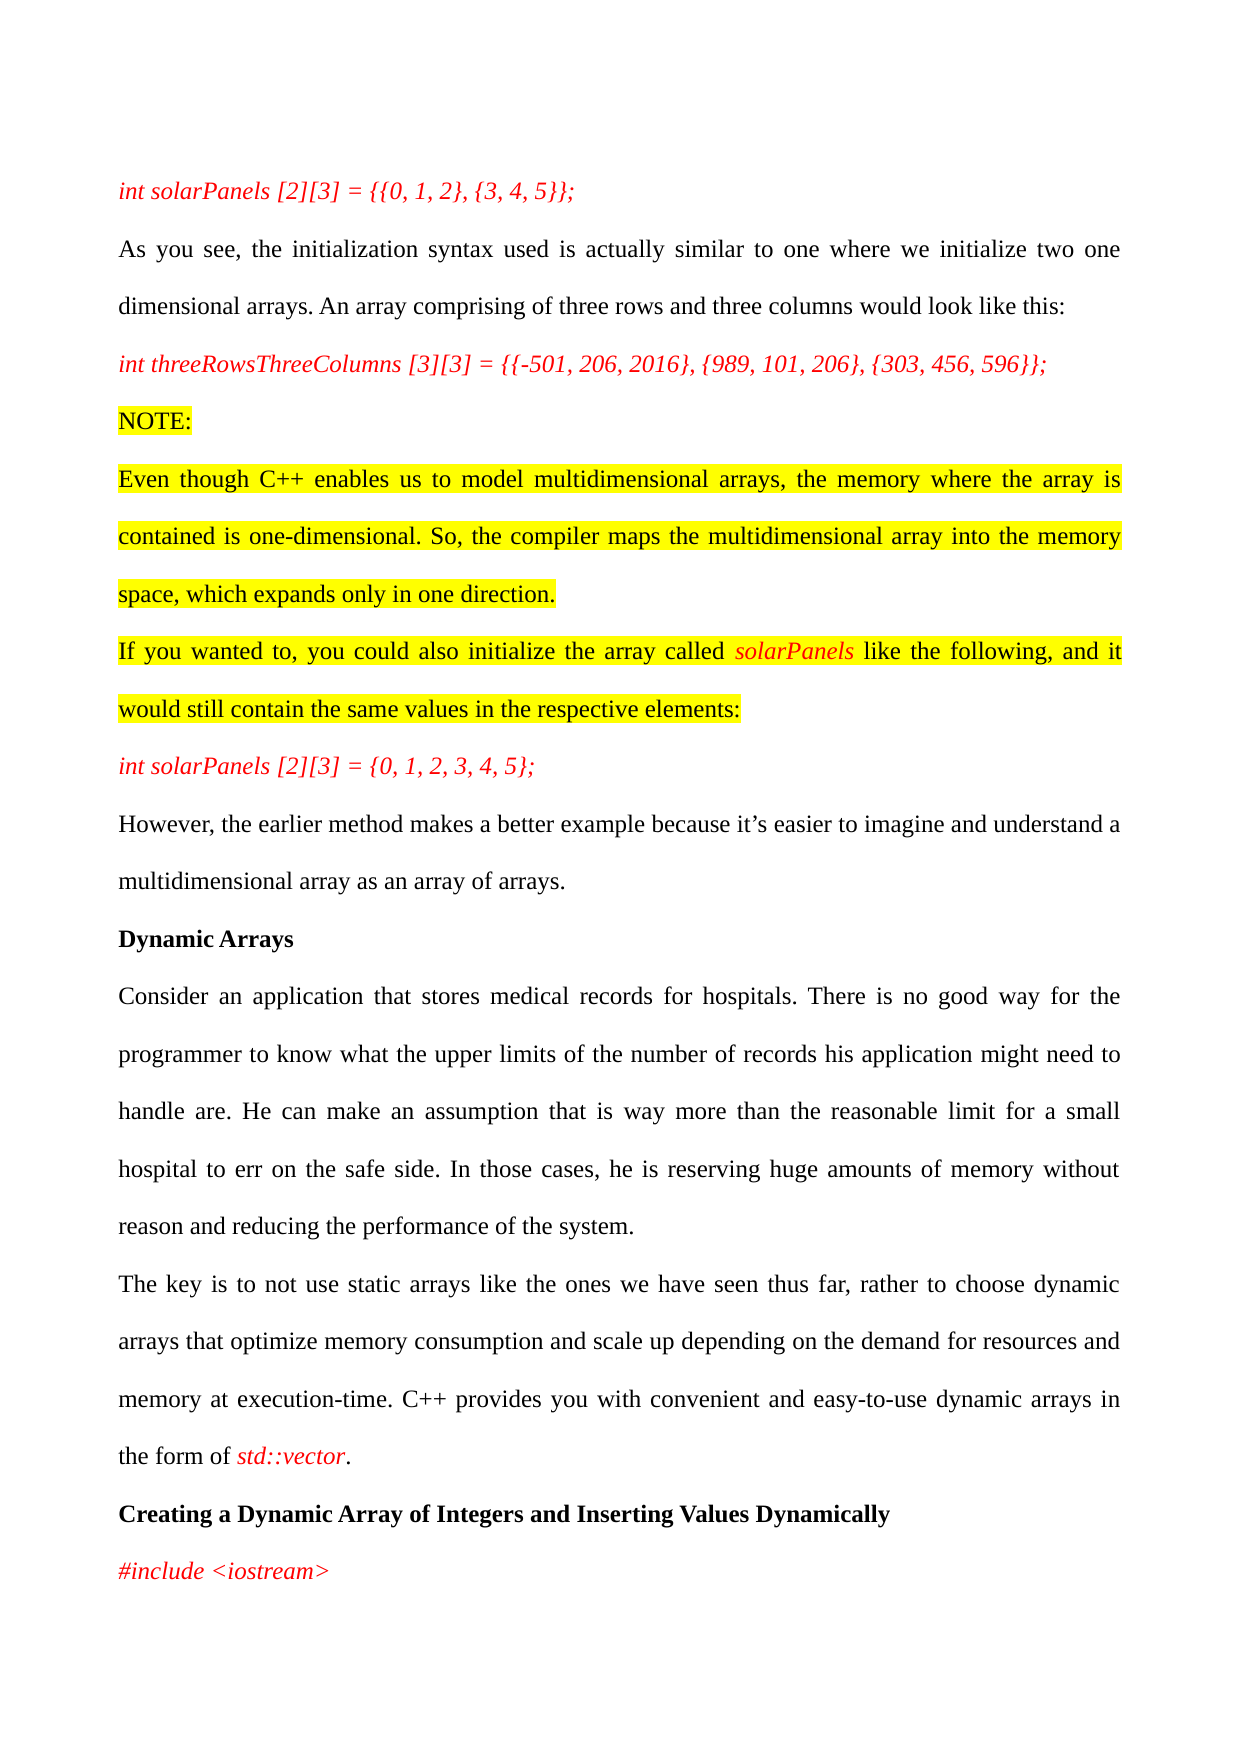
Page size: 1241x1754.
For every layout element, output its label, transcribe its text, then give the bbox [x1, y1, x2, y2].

text Dynamic Arrays [118, 924, 1122, 953]
text int solarPanels [2][3] = {{0, 1, 2}, {3, 4, 5}}; [118, 176, 1122, 205]
text As you see, the initialization syntax used is actually similar to one where we initialize two one dimensional arrays. An array comprising of three rows and three columns would look like this: [118, 234, 1122, 320]
text int solarPanels [2][3] = {0, 1, 2, 3, 4, 5}; [118, 751, 1122, 780]
text Even though C++ enables us to model multidimensional arrays, the memory where the array is contained is one-dimensional. So, the compiler maps the multidimensional array into the memory space, which expands only in one direction. [118, 464, 1122, 608]
text However, the earlier method makes a better example because it’s easier to imagine and understand a multidimensional array as an array of arrays. [118, 809, 1122, 895]
text int threeRowsThreeColumns [3][3] = {{-501, 206, 2016}, {989, 101, 206}, {303, 456, 596}}; [118, 349, 1122, 378]
text If you wanted to, you could also initialize the array called solarPanels like the following, and it would still contain the same values in the respective elements: [118, 636, 1122, 723]
text Creating a Dynamic Array of Integers and Inserting Values Dynamically [118, 1499, 1122, 1528]
text NOTE: [118, 406, 1122, 435]
text The key is to not use static arrays like the ones we have seen thus far, rather to choose dynamic arrays that optimize memory consumption and scale up depending on the demand for resources and memory at execution-time. C++ provides you with convenient and easy-to-use dynamic arrays in the form of std::vector. [118, 1269, 1122, 1470]
text #include <iostream> [118, 1556, 1122, 1585]
text Consider an application that stores medical records for hospitals. There is no good way for the programmer to know what the upper limits of the number of records his application might need to handle are. He can make an assumption that is way more than the reasonable limit for a small hospital to err on the safe side. In those cases, he is reserving huge amounts of memory without reason and reducing the performance of the system. [118, 981, 1122, 1240]
